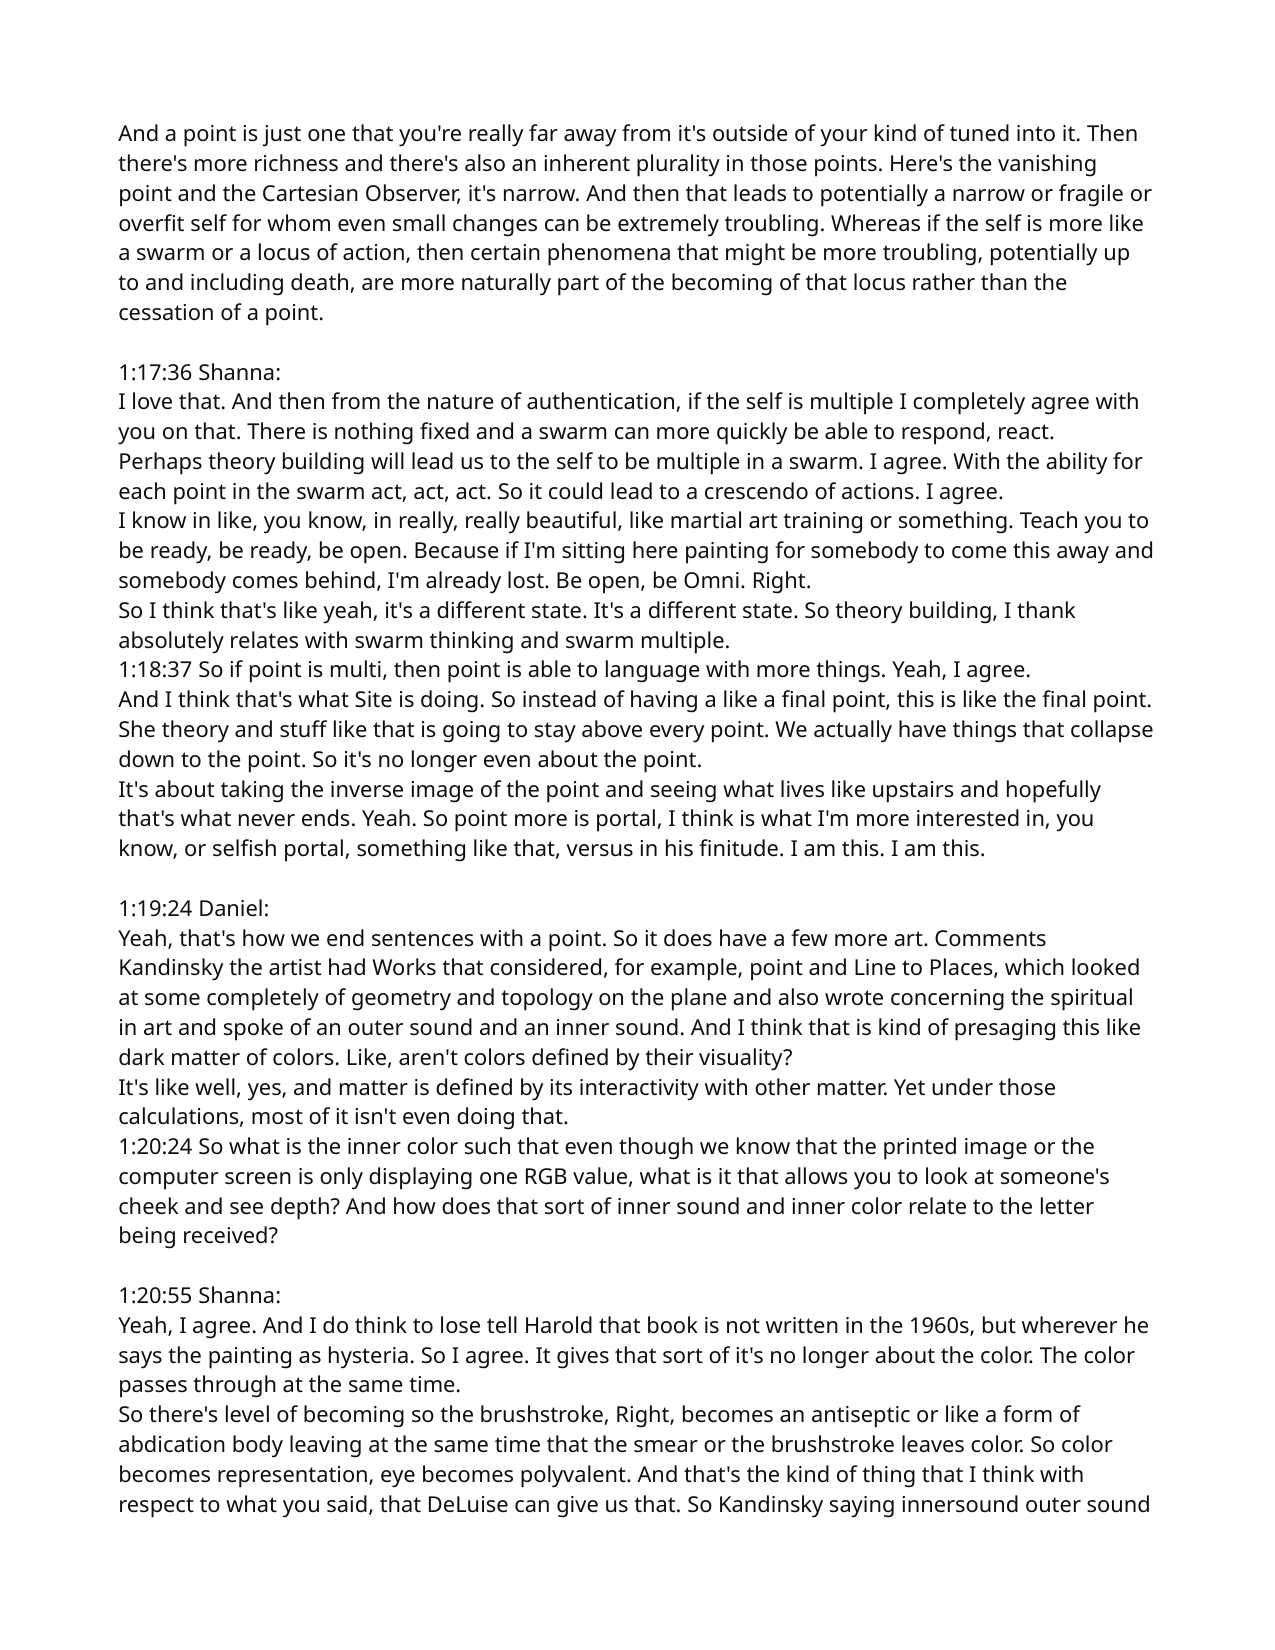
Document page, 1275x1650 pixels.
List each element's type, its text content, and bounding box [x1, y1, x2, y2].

text So I think that's like yeah, it's a different state. It's a different state. So theory building, I thank absolutely relates with swarm thinking and swarm multiple. [118, 595, 1157, 654]
text And a point is just one that you're really far away from it's outside of your kind of tuned into it. Then there's more richness and there's also an inherent plurality in those points. Here's the vanishing point and the Cartesian Observer, it's narrow. And then that leads to potentially a narrow or fragile or overfit self for whom even small changes can be extremely troubling. Whereas if the self is more like a swarm or a locus of action, then certain phenomena that might be more troubling, potentially up to and including death, are more naturally part of the becoming of that locus rather than the cessation of a point. [118, 118, 1157, 327]
text It's like well, yes, and matter is defined by its interactivity with other matter. Yet under those calculations, most of it isn't even doing that. [118, 1071, 1157, 1131]
text Perhaps theory building will lead us to the self to be multiple in a swarm. I agree. With the ability for each point in the swarm act, act, act. So it could lead to a crescendo of actions. I agree. [118, 446, 1157, 505]
text It's about taking the inverse image of the point and seeing what lives like upstairs and hopefully that's what never ends. Yeah. So point more is portal, I think is what I'm more interested in, you know, or selfish portal, something like that, versus in his finitude. I am this. I am this. [118, 773, 1157, 863]
text 1:19:24 Daniel: [118, 893, 1157, 922]
text So there's level of becoming so the brushstroke, Right, becomes an antiseptic or like a form of abdication body leaving at the same time that the smear or the brushstroke leaves color. So color becomes representation, eye becomes polyvalent. And that's the kind of thing that I think with respect to what you said, that DeLuise can give us that. So Kandinsky saying innersound outer sound [118, 1399, 1157, 1518]
text 1:18:37 So if point is multi, then point is able to language with more things. Yeah, I agree. [118, 654, 1157, 684]
text I love that. And then from the nature of authentication, if the self is multiple I completely agree with you on that. There is nothing fixed and a swarm can more quickly be able to respond, react. [118, 386, 1157, 446]
text 1:17:36 Shanna: [118, 356, 1157, 386]
text Yeah, that's how we end sentences with a point. So it does have a few more art. Comments Kandinsky the artist had Works that considered, for example, point and Line to Places, which looked at some completely of geometry and topology on the plane and also wrote concerning the spiritual in art and spoke of an outer sound and an inner sound. And I think that is kind of presaging this like dark matter of colors. Like, aren't colors defined by their visuality? [118, 922, 1157, 1071]
text Yeah, I agree. And I do think to lose tell Harold that book is not written in the 1960s, but wherever he says the painting as hysteria. So I agree. It gives that sort of it's no longer about the color. The color passes through at the same time. [118, 1310, 1157, 1399]
text And I think that's what Site is doing. So instead of having a like a final point, this is like the final point. She theory and stuff like that is going to stay above every point. We actually have things that collapse down to the point. So it's no longer even about the point. [118, 684, 1157, 773]
text 1:20:55 Shanna: [118, 1280, 1157, 1310]
text I know in like, you know, in really, really beautiful, like martial art training or something. Teach you to be ready, be ready, be open. Because if I'm sitting here painting for somebody to come this away and somebody comes behind, I'm already lost. Be open, be Omni. Right. [118, 505, 1157, 595]
text 1:20:24 So what is the inner color such that even though we know that the printed image or the computer screen is only displaying one RGB value, what is it that allows you to look at someone's cheek and see depth? And how does that sort of inner sound and inner color relate to the letter being received? [118, 1131, 1157, 1250]
